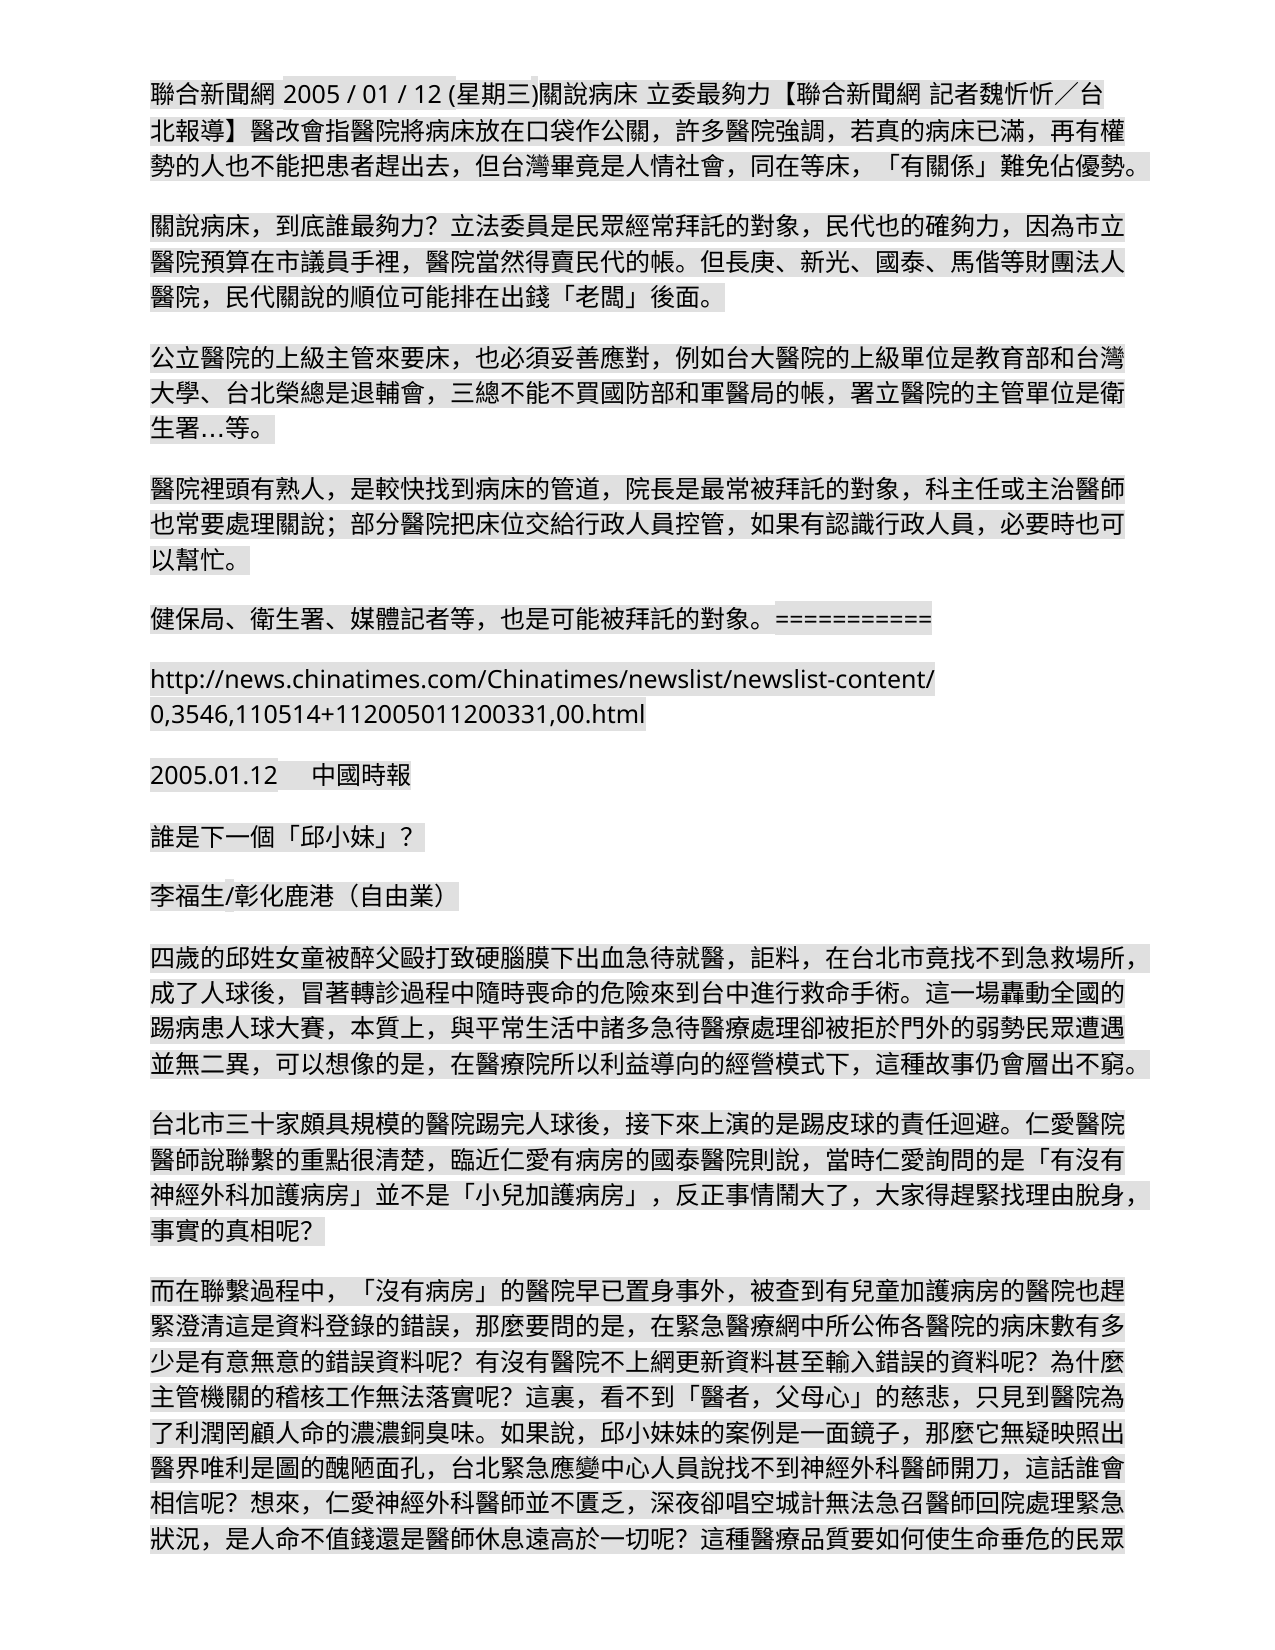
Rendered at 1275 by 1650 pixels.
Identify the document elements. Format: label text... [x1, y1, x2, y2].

text 誰是下一個「邱小妹」？ [150, 817, 1125, 852]
text 而在聯繫過程中，「沒有病房」的醫院早已置身事外，被查到有兒童加護病房的醫院也趕緊澄清這是資料登錄的錯誤，那麼要問的是，在緊急醫療網中所公佈各醫院的病床數有多少是有意無意的錯誤資料呢？有沒有醫院不上網更新資料甚至輸入錯誤的資料呢？為什麼主管機關的稽核工作無法落實呢？這裏，看不到「醫者，父母心」的慈悲，只見到醫院為了利潤罔顧人命的濃濃銅臭味。如果說，邱小妹妹的案例是一面鏡子，那麼它無疑映照出醫界唯利是圖的醜陋面孔，台北緊急應變中心人員說找不到神經外科醫師開刀，這話誰會相信呢？想來，仁愛神經外科醫師並不匱乏，深夜卻唱空城計無法急召醫師回院處理緊急狀況，是人命不值錢還是醫師休息遠高於一切呢？這種醫療品質要如何使生命垂危的民眾 [150, 1271, 1125, 1554]
text 聯合新聞網 2005 / 01 / 12 (星期三)關說病床 立委最夠力【聯合新聞網 記者魏忻忻／台北報導】醫改會指醫院將病床放在口袋作公關，許多醫院強調，若真的病床已滿，再有權勢的人也不能把患者趕出去，但台灣畢竟是人情社會，同在等床，「有關係」難免佔優勢。 [150, 75, 1125, 181]
text 2005.01.12 中國時報 [150, 756, 1125, 792]
text http://news.chinatimes.com/Chinatimes/newslist/newslist-content/0,3546,110514+112005011200331,00.html [150, 660, 1125, 731]
text 關說病床，到底誰最夠力？立法委員是民眾經常拜託的對象，民代也的確夠力，因為市立醫院預算在市議員手裡，醫院當然得賣民代的帳。但長庚、新光、國泰、馬偕等財團法人醫院，民代關說的順位可能排在出錢「老闆」後面。 [150, 206, 1125, 312]
text 健保局、衛生署、媒體記者等，也是可能被拜託的對象。=========== [150, 600, 1125, 635]
text 四歲的邱姓女童被醉父毆打致硬腦膜下出血急待就醫，詎料，在台北市竟找不到急救場所，成了人球後，冒著轉診過程中隨時喪命的危險來到台中進行救命手術。這一場轟動全國的踢病患人球大賽，本質上，與平常生活中諸多急待醫療處理卻被拒於門外的弱勢民眾遭遇並無二異，可以想像的是，在醫療院所以利益導向的經營模式下，這種故事仍會層出不窮。 [150, 937, 1125, 1079]
text 李福生/彰化鹿港（自由業） [150, 877, 1125, 912]
text 公立醫院的上級主管來要床，也必須妥善應對，例如台大醫院的上級單位是教育部和台灣大學、台北榮總是退輔會，三總不能不買國防部和軍醫局的帳，署立醫院的主管單位是衛生署…等。 [150, 337, 1125, 444]
text 台北市三十家頗具規模的醫院踢完人球後，接下來上演的是踢皮球的責任迴避。仁愛醫院醫師說聯繫的重點很清楚，臨近仁愛有病房的國泰醫院則說，當時仁愛詢問的是「有沒有神經外科加護病房」並不是「小兒加護病房」，反正事情鬧大了，大家得趕緊找理由脫身，事實的真相呢？ [150, 1104, 1125, 1246]
text 醫院裡頭有熟人，是較快找到病床的管道，院長是最常被拜託的對象，科主任或主治醫師也常要處理關說；部分醫院把床位交給行政人員控管，如果有認識行政人員，必要時也可以幫忙。 [150, 469, 1125, 575]
